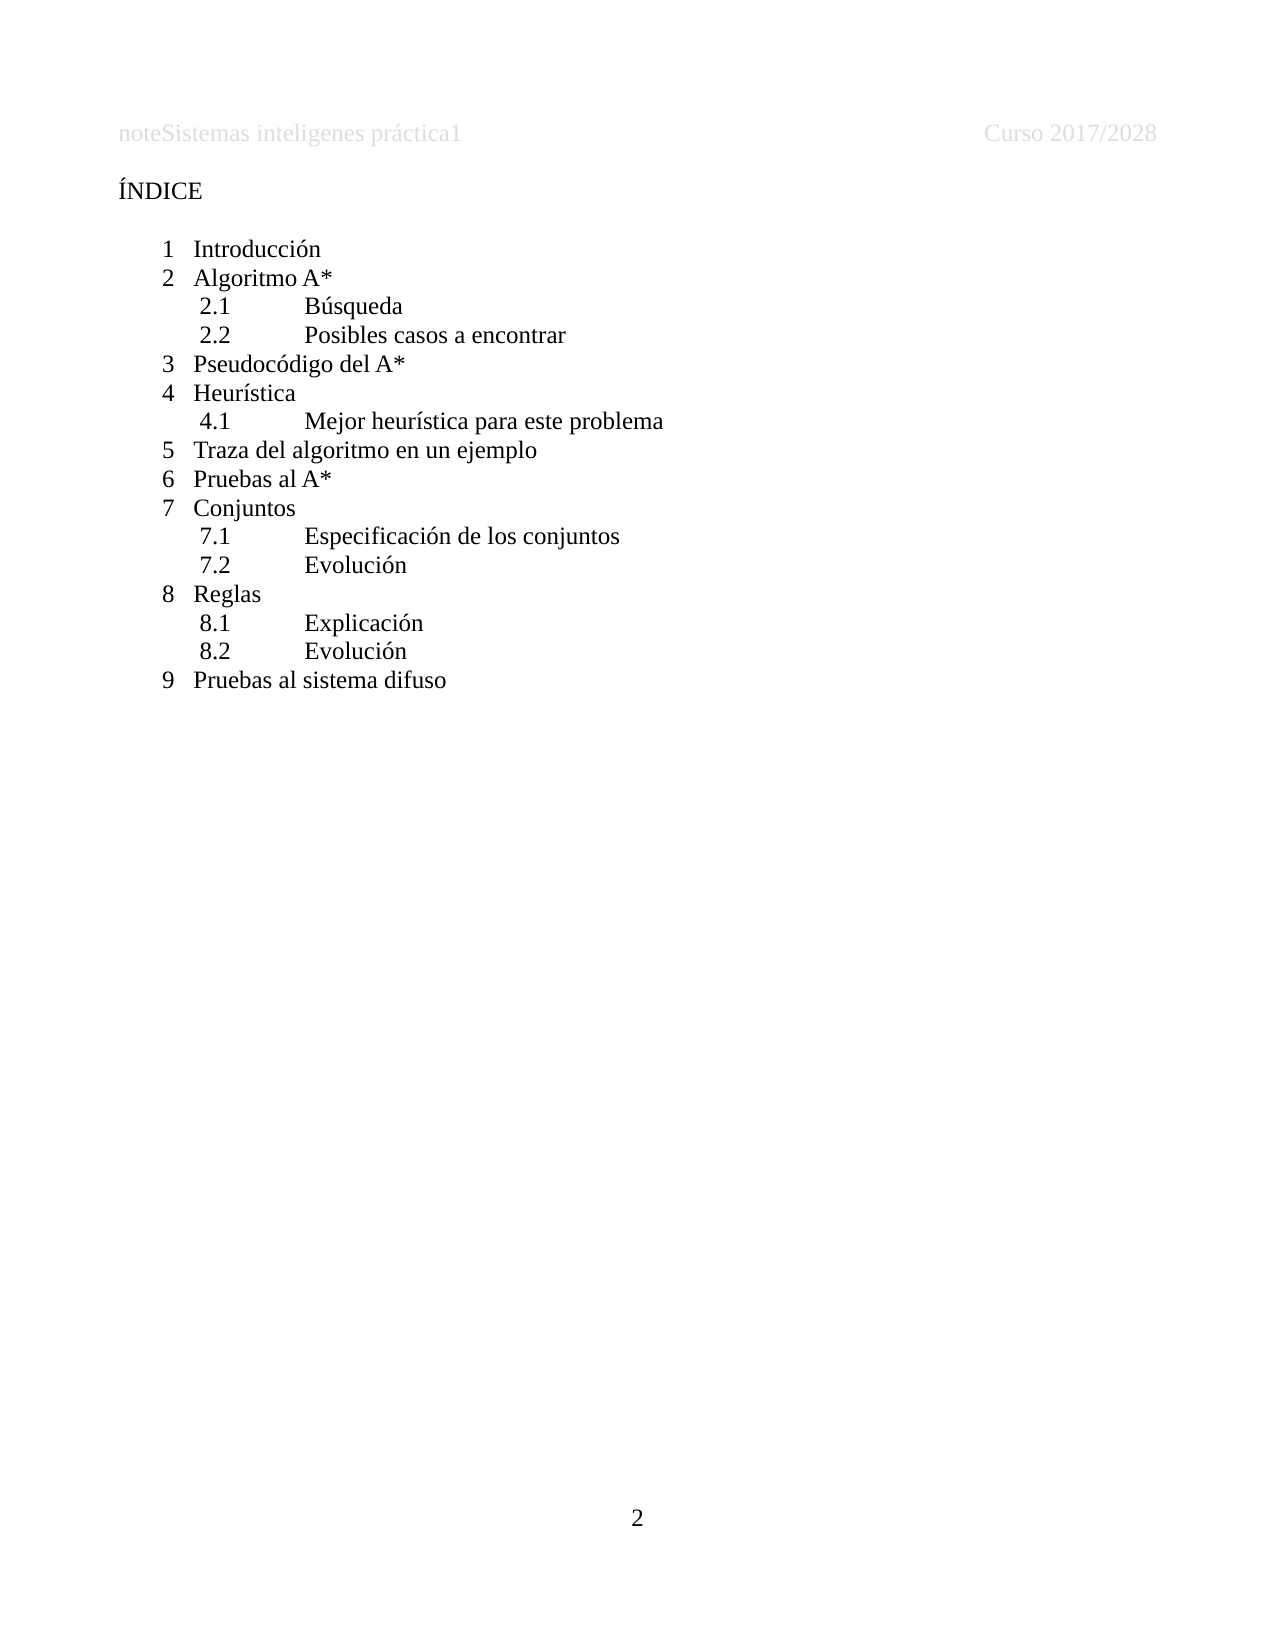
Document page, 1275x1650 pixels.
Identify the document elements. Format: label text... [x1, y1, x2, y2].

list Evolución [193, 636, 1157, 665]
list Pseudocódigo del A* [156, 349, 1157, 378]
list Reglas [156, 579, 1157, 608]
list Posibles casos a encontrar [193, 320, 1157, 349]
list Heurística [156, 378, 1157, 406]
list Mejor heurística para este problema [193, 406, 1157, 435]
list Evolución [193, 550, 1157, 579]
list Pruebas al A* [156, 464, 1157, 493]
list Especificación de los conjuntos [193, 521, 1157, 550]
list Conjuntos [156, 493, 1157, 521]
text ÍNDICE [118, 176, 1157, 205]
list Búsqueda [193, 291, 1157, 320]
list Introducción [156, 234, 1157, 263]
list Traza del algoritmo en un ejemplo [156, 435, 1157, 464]
list Algoritmo A* [156, 263, 1157, 291]
list Pruebas al sistema difuso [156, 665, 1157, 694]
list Explicación [193, 608, 1157, 636]
